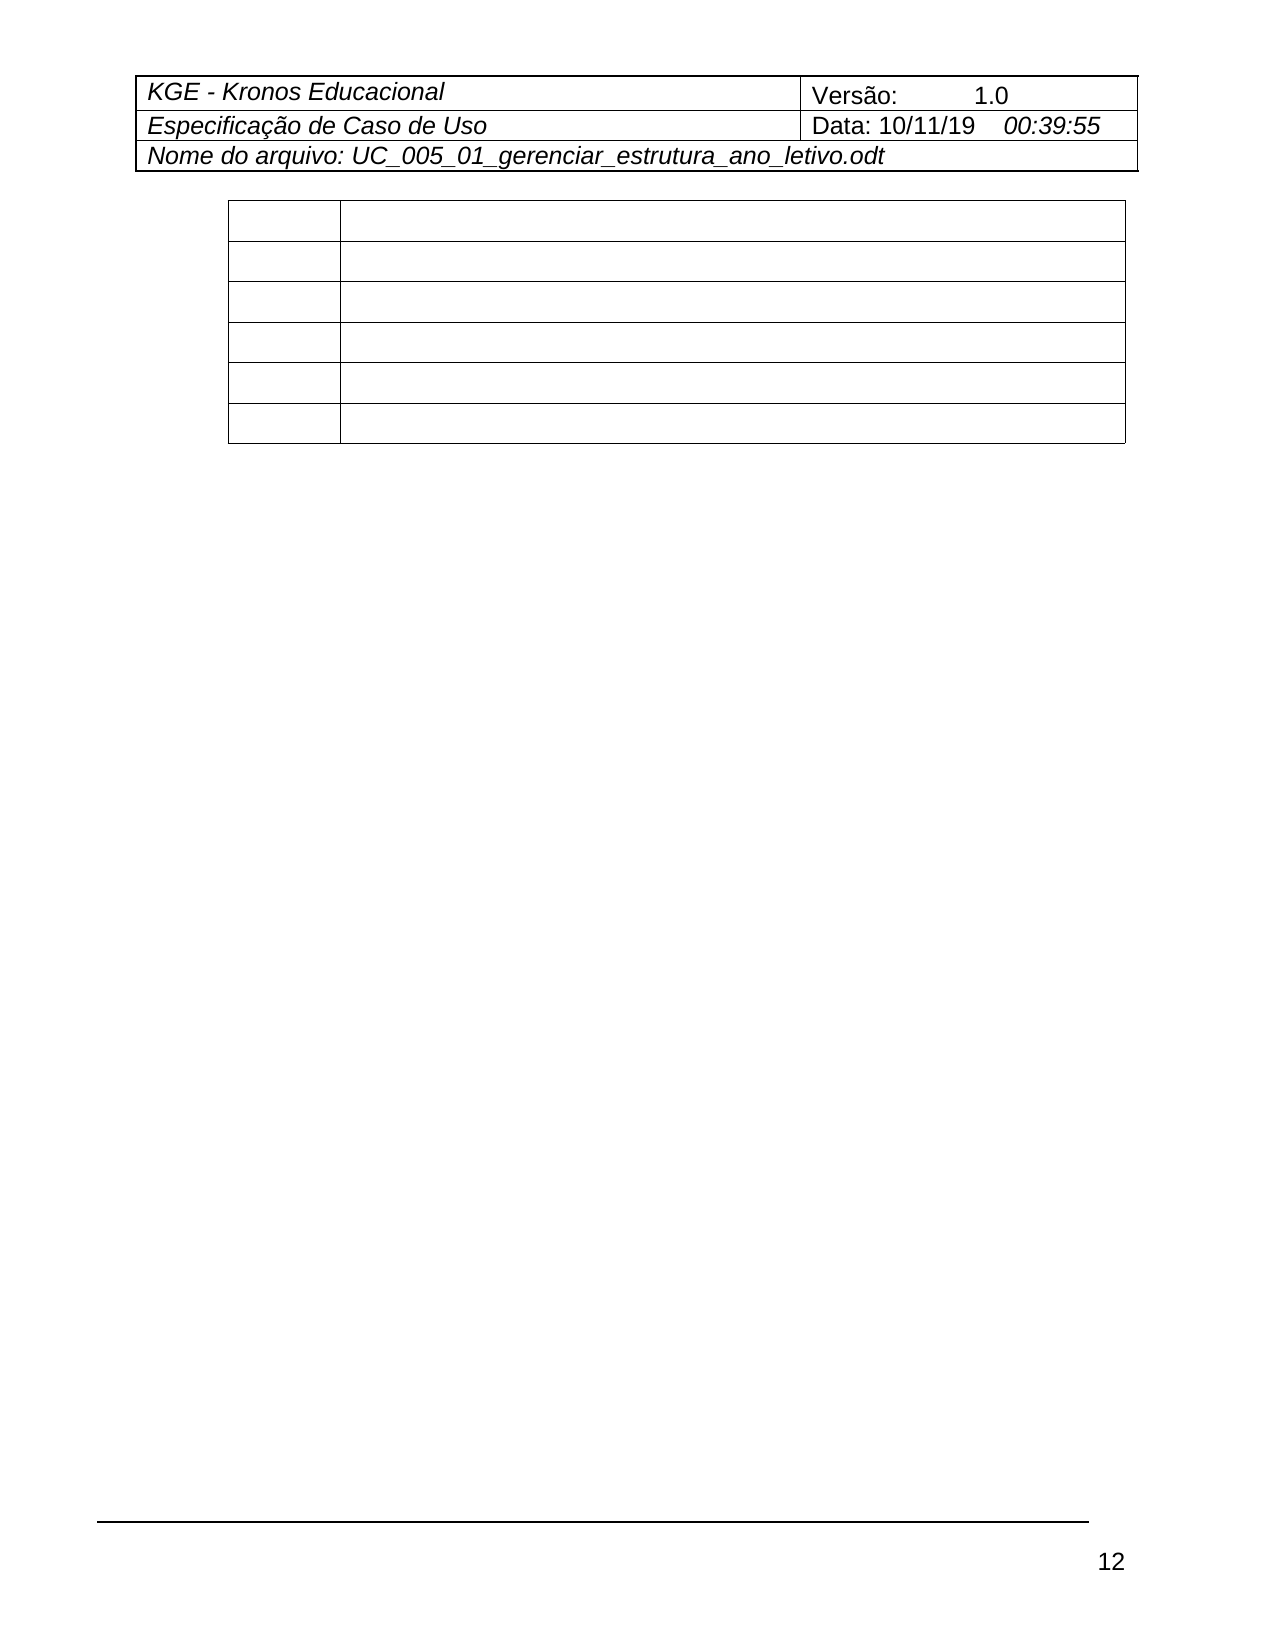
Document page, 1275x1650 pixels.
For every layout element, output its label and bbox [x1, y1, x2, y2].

table_cell [341, 363, 1125, 402]
table_cell [341, 323, 1125, 362]
table_cell [229, 201, 340, 241]
table_cell [341, 242, 1125, 281]
table_cell [229, 282, 340, 322]
table_cell [229, 363, 340, 402]
table_cell [341, 201, 1125, 241]
table_cell [341, 282, 1125, 322]
table_cell [229, 404, 340, 443]
table_cell [229, 323, 340, 362]
table_cell [229, 242, 340, 281]
table_cell [341, 404, 1125, 443]
